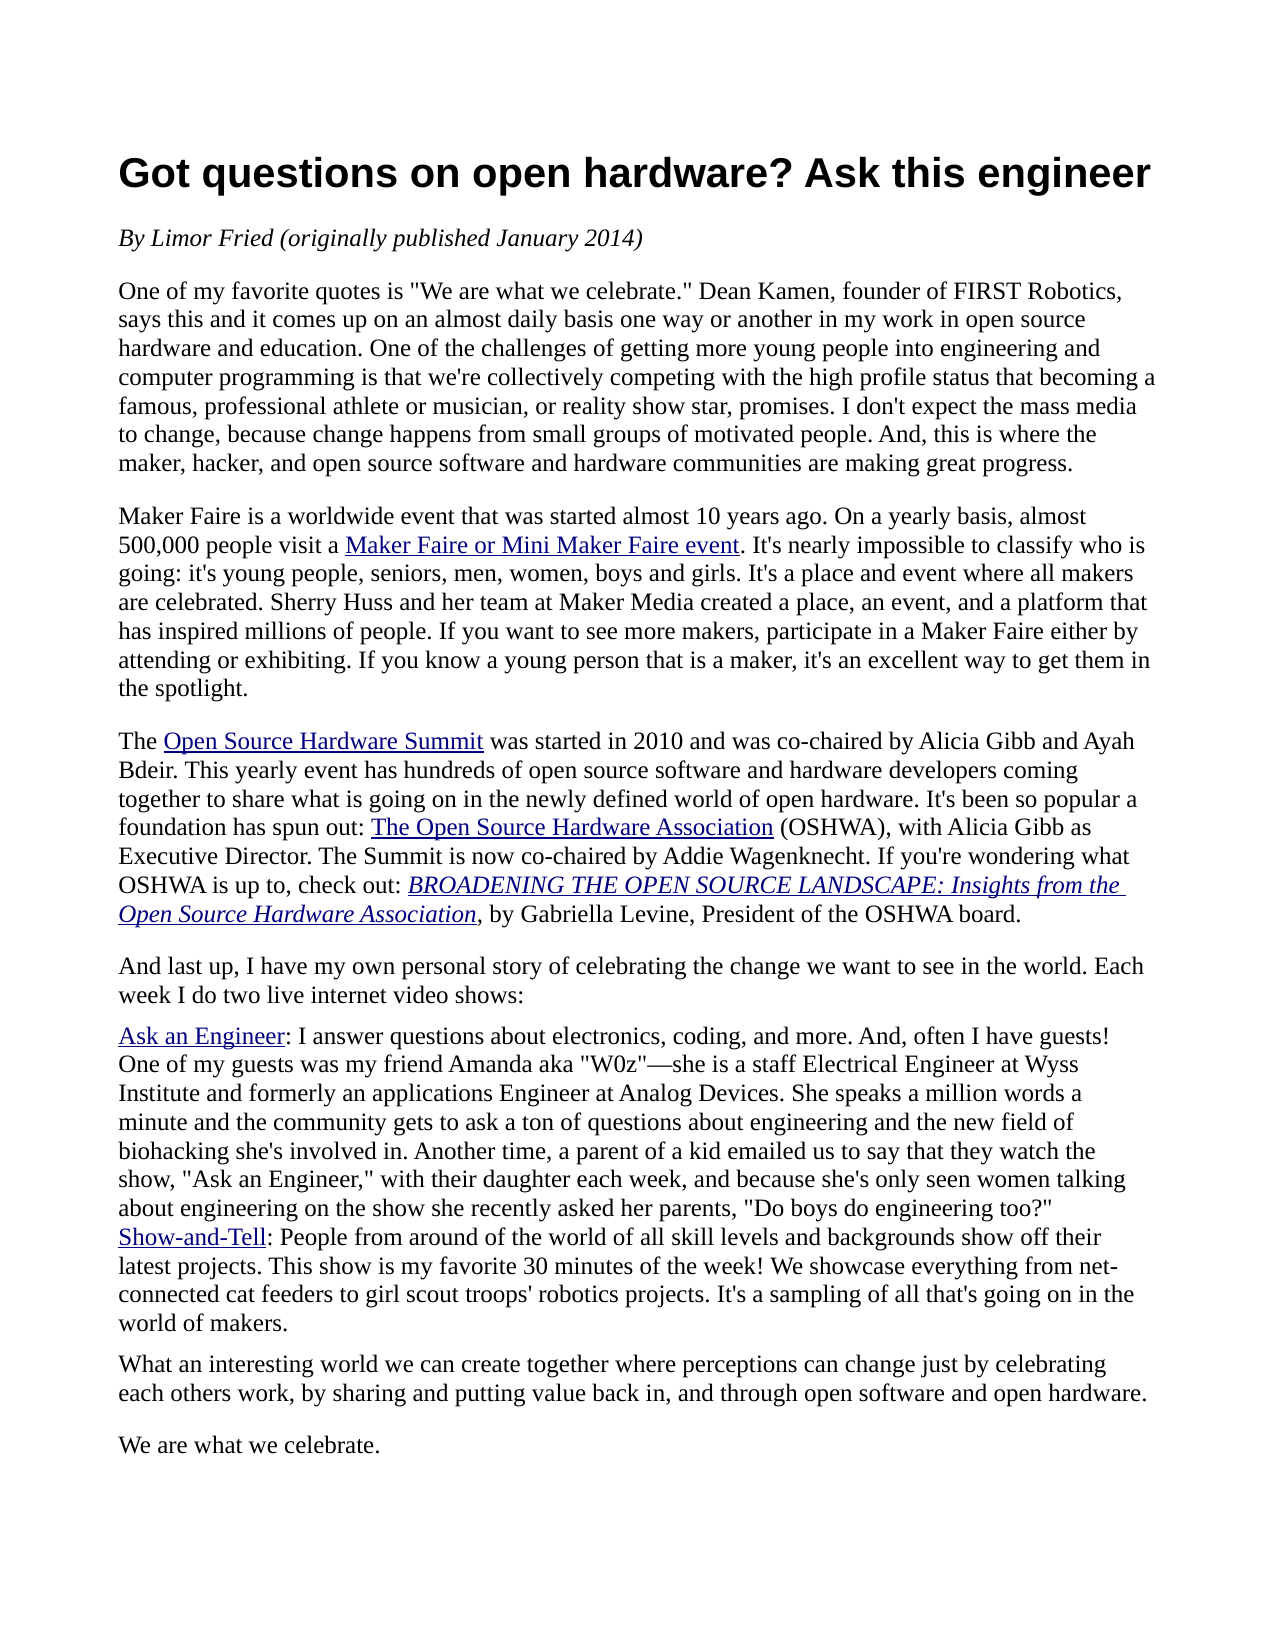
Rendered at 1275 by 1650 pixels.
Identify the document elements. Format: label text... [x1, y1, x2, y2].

text One of my favorite quotes is "We are what we celebrate." Dean Kamen, founder of FIRST Robotics, says this and it comes up on an almost daily basis one way or another in my work in open source hardware and education. One of the challenges of getting more young people into engineering and computer programming is that we're collectively competing with the high profile status that becoming a famous, professional athlete or musician, or reality show star, promises. I don't expect the mass media to change, because change happens from small groups of motivated people. And, this is where the maker, hacker, and open source software and hardware communities are making great progress. [118, 276, 1157, 477]
list Show-and-Tell: People from around of the world of all skill levels and backgrounds show off their latest projects. This show is my favorite 30 minutes of the week! We showcase everything from net-connected cat feeders to girl scout troops' robotics projects. It's a sampling of all that's going on in the world of makers. [118, 1222, 1157, 1337]
subtitle Got questions on open hardware? Ask this engineer [118, 148, 1157, 196]
text What an interesting world we can create together where perceptions can change just by celebrating each others work, by sharing and putting value back in, and through open software and open hardware. [118, 1349, 1157, 1407]
text And last up, I have my own personal story of celebrating the change we want to see in the world. Each week I do two live internet video shows: [118, 951, 1157, 1009]
text We are what we celebrate. [118, 1431, 1157, 1459]
text Maker Faire is a worldwide event that was started almost 10 years ago. On a yearly basis, almost 500,000 people visit a Maker Faire or Mini Maker Faire event. It's nearly impossible to classify who is going: it's young people, seniors, men, women, boys and girls. It's a place and event where all makers are celebrated. Sherry Huss and her team at Maker Media created a place, an event, and a platform that has inspired millions of people. If you want to see more makers, participate in a Maker Faire either by attending or exhibiting. If you know a young person that is a maker, it's an excellent way to get them in the spotlight. [118, 501, 1157, 702]
list Ask an Engineer: I answer questions about electronics, coding, and more. And, often I have guests! One of my guests was my friend Amanda aka "W0z"—she is a staff Electrical Engineer at Wyss Institute and formerly an applications Engineer at Analog Devices. She speaks a million words a minute and the community gets to ask a ton of questions about engineering and the new field of biohacking she's involved in. Another time, a parent of a kid emailed us to say that they watch the show, "Ask an Engineer," with their daughter each week, and because she's only seen women talking about engineering on the show she recently asked her parents, "Do boys do engineering too?" [118, 1021, 1157, 1222]
text The Open Source Hardware Summit was started in 2010 and was co-chaired by Alicia Gibb and Ayah Bdeir. This yearly event has hundreds of open source software and hardware developers coming together to share what is going on in the newly defined world of open hardware. It's been so popular a foundation has spun out: The Open Source Hardware Association (OSHWA), with Alicia Gibb as Executive Director. The Summit is now co-chaired by Addie Wagenknecht. If you're wondering what OSHWA is up to, check out: BROADENING THE OPEN SOURCE LANDSCAPE: Insights from the Open Source Hardware Association, by Gabriella Levine, President of the OSHWA board. [118, 726, 1157, 927]
text By Limor Fried (originally published January 2014) [118, 223, 1157, 252]
